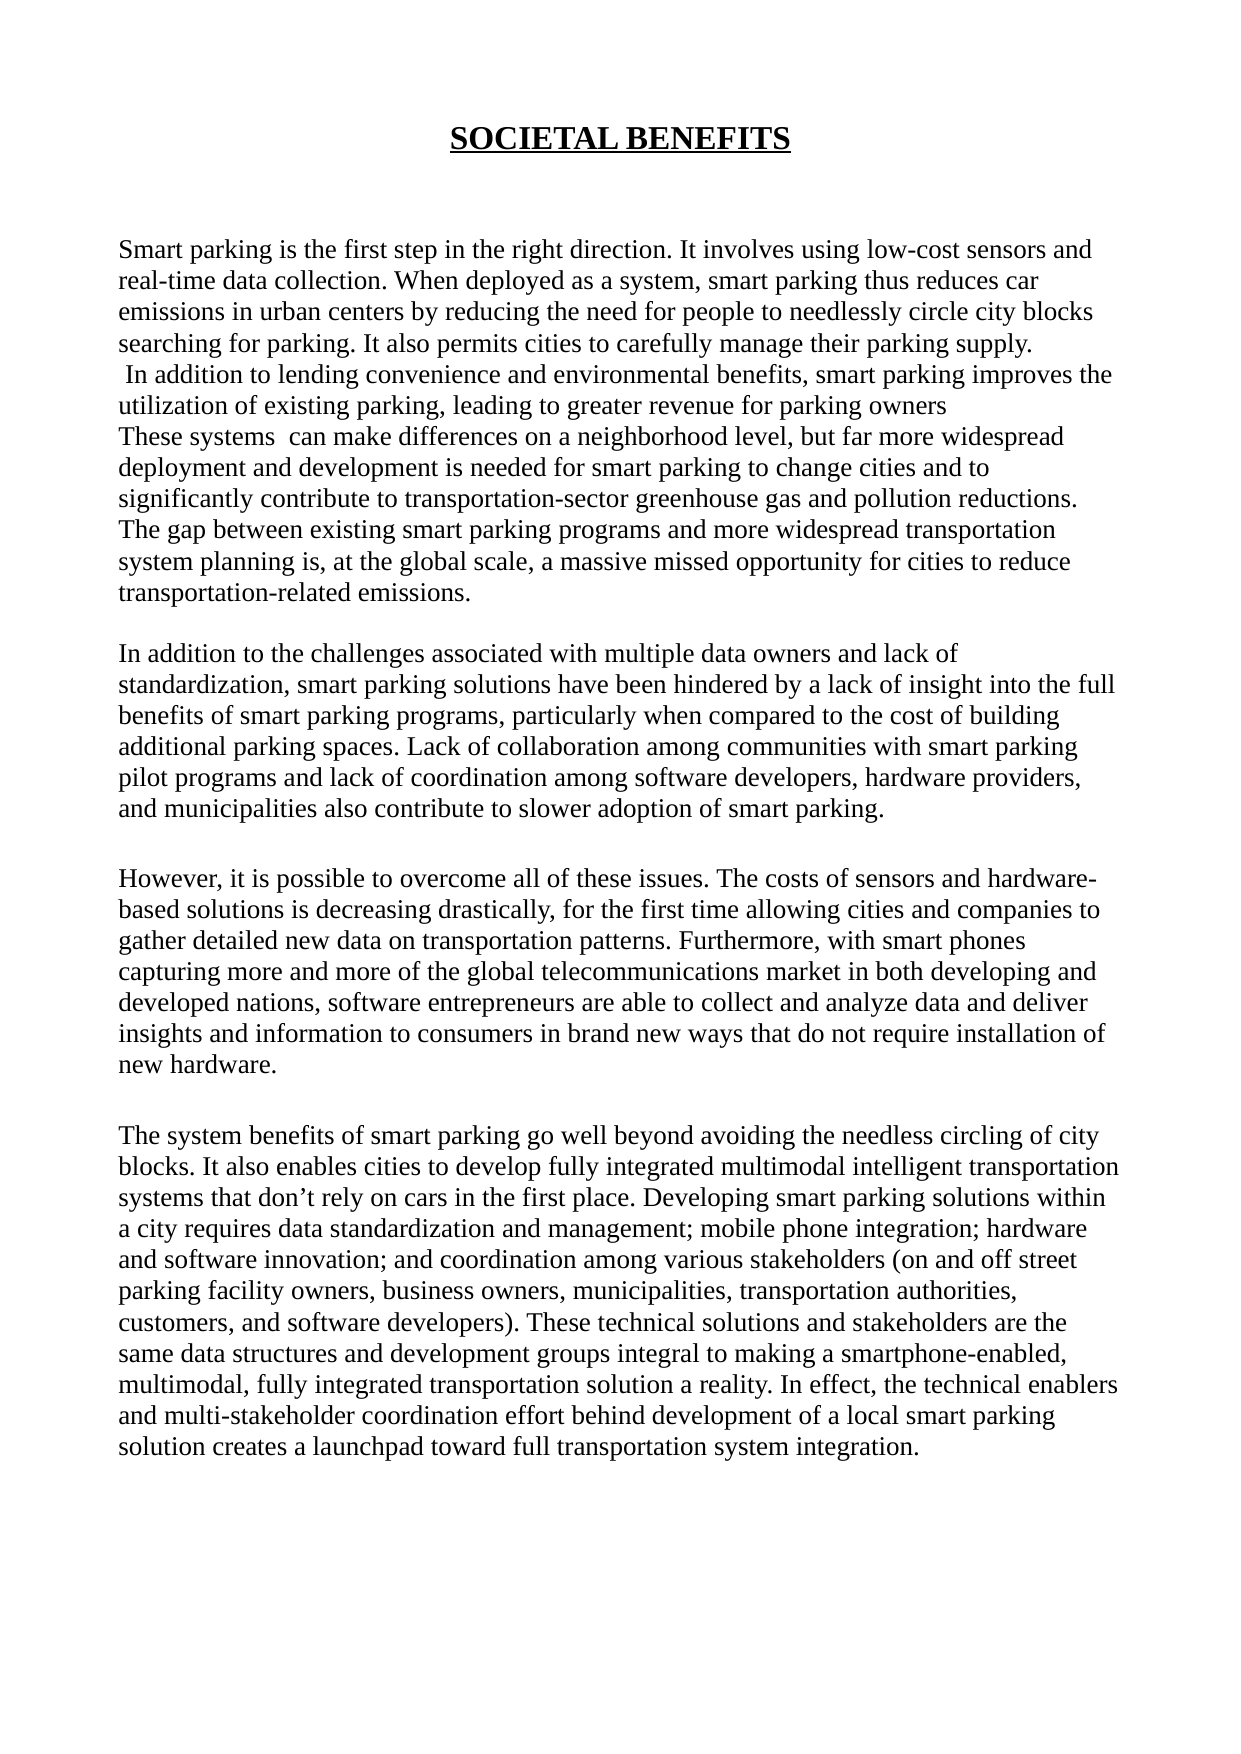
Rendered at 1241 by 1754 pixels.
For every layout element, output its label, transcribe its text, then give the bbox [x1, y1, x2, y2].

text SOCIETAL BENEFITS [118, 118, 1122, 156]
text The gap between existing smart parking programs and more widespread transportation system planning is, at the global scale, a massive missed opportunity for cities to reduce transportation-related emissions. [118, 513, 1122, 607]
text In addition to lending convenience and environmental benefits, smart parking improves the utilization of existing parking, leading to greater revenue for parking owners [118, 358, 1122, 420]
text These systems can make differences on a neighborhood level, but far more widespread deployment and development is needed for smart parking to change cities and to significantly contribute to transportation-sector greenhouse gas and pollution reductions. [118, 420, 1122, 513]
text In addition to the challenges associated with multiple data owners and lack of standardization, smart parking solutions have been hindered by a lack of insight into the full benefits of smart parking programs, particularly when compared to the cost of building additional parking spaces. Lack of collaboration among communities with smart parking pilot programs and lack of coordination among software developers, hardware providers, and municipalities also contribute to slower adoption of smart parking. [118, 637, 1122, 824]
text However, it is possible to overcome all of these issues. The costs of sensors and hardware-based solutions is decreasing drastically, for the first time allowing cities and companies to gather detailed new data on transportation patterns. Furthermore, with smart phones capturing more and more of the global telecommunications market in both developing and developed nations, software entrepreneurs are able to collect and analyze data and deliver insights and information to consumers in brand new ways that do not require installation of new hardware. [118, 862, 1122, 1080]
text Smart parking is the first step in the right direction. It involves using low-cost sensors and real-time data collection. When deployed as a system, smart parking thus reduces car emissions in urban centers by reducing the need for people to needlessly circle city blocks searching for parking. It also permits cities to carefully manage their parking supply. [118, 233, 1122, 358]
text The system benefits of smart parking go well beyond avoiding the needless circling of city blocks. It also enables cities to develop fully integrated multimodal intelligent transportation systems that don’t rely on cars in the first place. Developing smart parking solutions within a city requires data standardization and management; mobile phone integration; hardware and software innovation; and coordination among various stakeholders (on and off street parking facility owners, business owners, municipalities, transportation authorities, customers, and software developers). These technical solutions and stakeholders are the same data structures and development groups integral to making a smartphone-enabled, multimodal, fully integrated transportation solution a reality. In effect, the technical enablers and multi-stakeholder coordination effort behind development of a local smart parking solution creates a launchpad toward full transportation system integration. [118, 1119, 1122, 1461]
